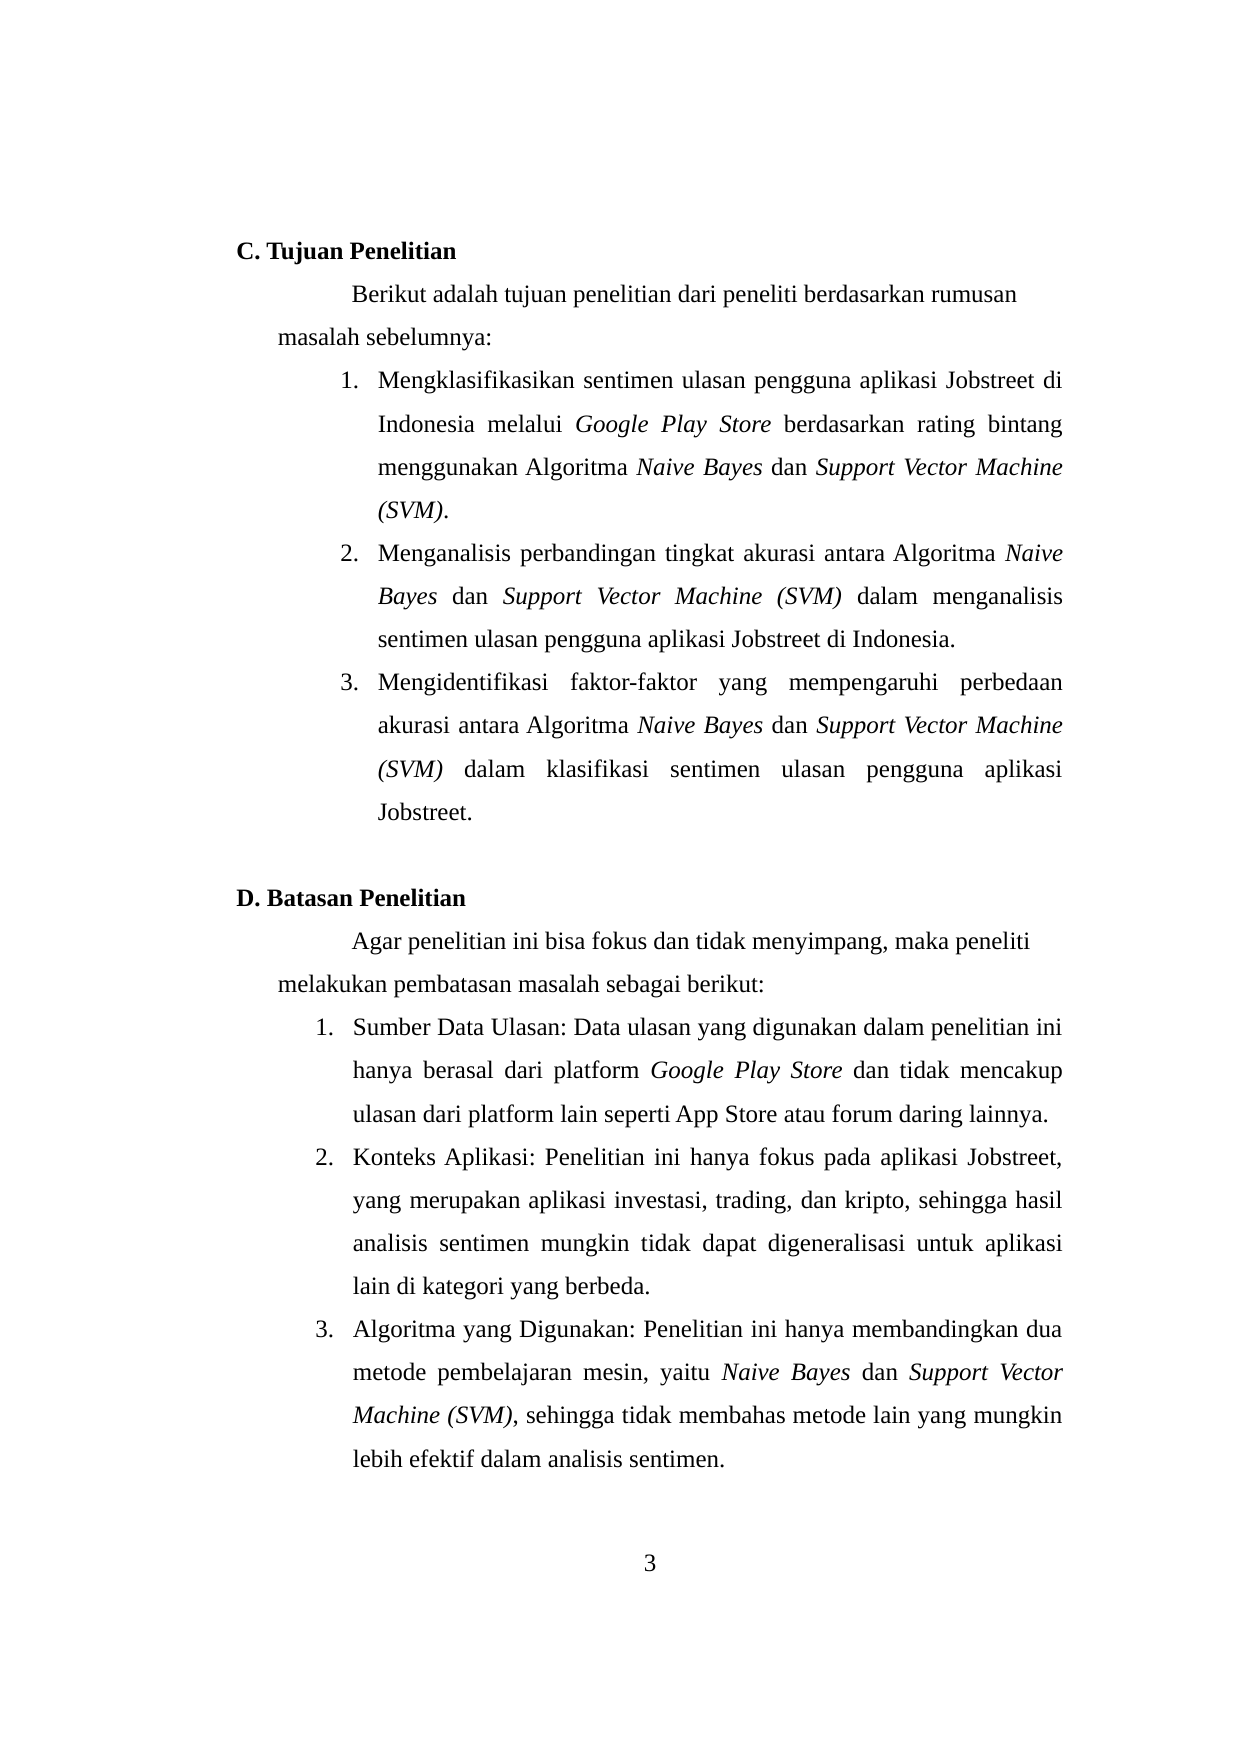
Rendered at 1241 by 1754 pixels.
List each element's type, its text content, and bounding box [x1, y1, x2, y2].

text Agar penelitian ini bisa fokus dan tidak menyimpang, maka peneliti melakukan pembatasan masalah sebagai berikut: [278, 926, 1063, 998]
list Konteks Aplikasi: Penelitian ini hanya fokus pada aplikasi Jobstreet, yang merupakan aplikasi investasi, trading, dan kripto, sehingga hasil analisis sentimen mungkin tidak dapat digeneralisasi untuk aplikasi lain di kategori yang berbeda. [315, 1142, 1063, 1300]
list Algoritma yang Digunakan: Penelitian ini hanya membandingkan dua metode pembelajaran mesin, yaitu Naive Bayes dan Support Vector Machine (SVM), sehingga tidak membahas metode lain yang mungkin lebih efektif dalam analisis sentimen. [315, 1314, 1063, 1472]
list Sumber Data Ulasan: Data ulasan yang digunakan dalam penelitian ini hanya berasal dari platform Google Play Store dan tidak mencakup ulasan dari platform lain seperti App Store atau forum daring lainnya. [315, 1012, 1063, 1127]
list Menganalisis perbandingan tingkat akurasi antara Algoritma Naive Bayes dan Support Vector Machine (SVM) dalam menganalisis sentimen ulasan pengguna aplikasi Jobstreet di Indonesia. [340, 538, 1063, 653]
list Mengklasifikasikan sentimen ulasan pengguna aplikasi Jobstreet di Indonesia melalui Google Play Store berdasarkan rating bintang menggunakan Algoritma Naive Bayes dan Support Vector Machine (SVM). [340, 366, 1063, 524]
text C. Tujuan Penelitian [236, 236, 1063, 265]
text Berikut adalah tujuan penelitian dari peneliti berdasarkan rumusan masalah sebelumnya: [278, 279, 1063, 351]
text D. Batasan Penelitian [236, 883, 1063, 912]
list Mengidentifikasi faktor-faktor yang mempengaruhi perbedaan akurasi antara Algoritma Naive Bayes dan Support Vector Machine (SVM) dalam klasifikasi sentimen ulasan pengguna aplikasi Jobstreet. [340, 667, 1063, 826]
